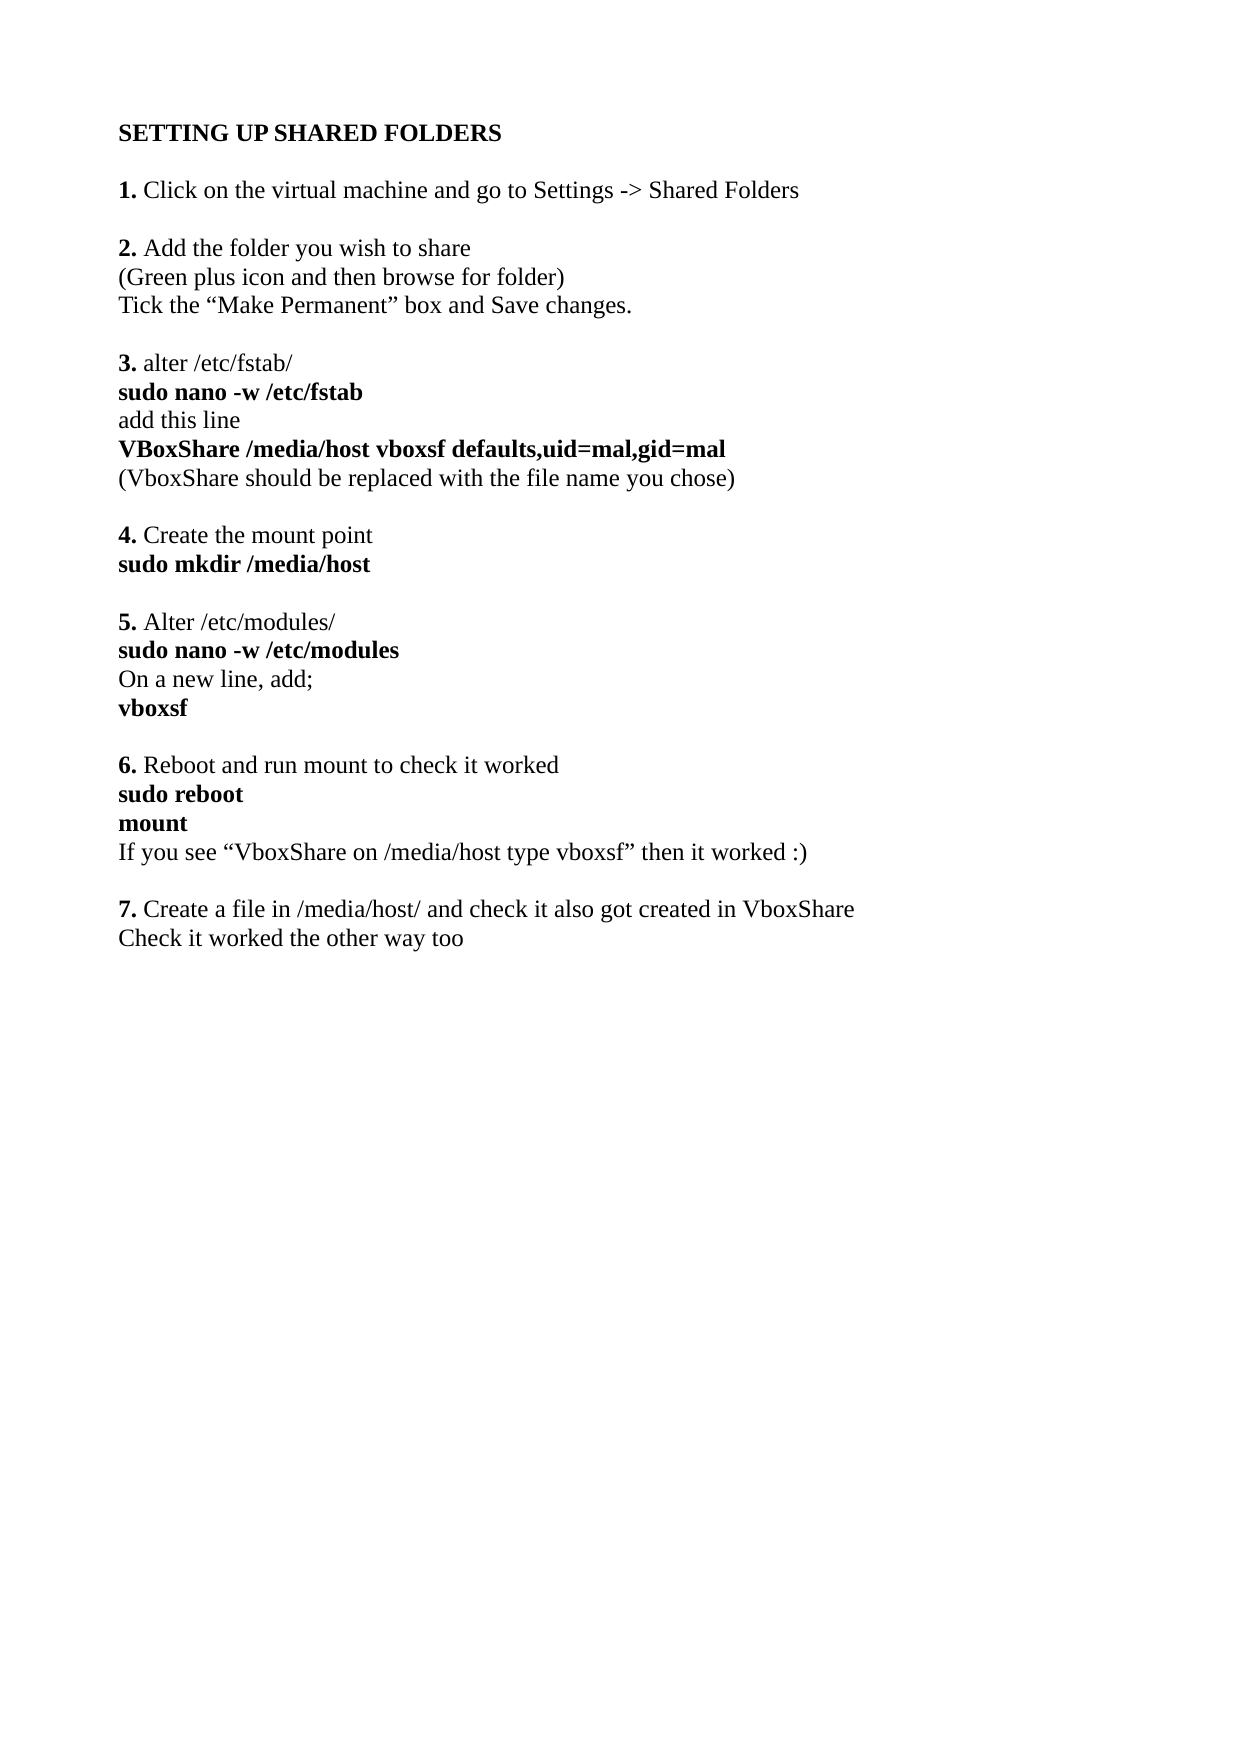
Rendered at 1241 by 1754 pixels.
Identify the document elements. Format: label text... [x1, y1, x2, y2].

text sudo reboot [118, 779, 1122, 808]
text mount [118, 808, 1122, 837]
text 4. Create the mount point [118, 521, 1122, 549]
text 6. Reboot and run mount to check it worked [118, 751, 1122, 779]
text VBoxShare /media/host vboxsf defaults,uid=mal,gid=mal [118, 434, 1122, 463]
text If you see “VboxShare on /media/host type vboxsf” then it worked :) [118, 837, 1122, 866]
text On a new line, add; [118, 664, 1122, 693]
text sudo nano -w /etc/fstab [118, 377, 1122, 406]
text sudo nano -w /etc/modules [118, 636, 1122, 664]
text 3. alter /etc/fstab/ [118, 348, 1122, 377]
text add this line [118, 406, 1122, 434]
text Check it worked the other way too [118, 923, 1122, 952]
text SETTING UP SHARED FOLDERS [118, 118, 1122, 147]
text 1. Click on the virtual machine and go to Settings -> Shared Folders [118, 176, 1122, 204]
text sudo mkdir /media/host [118, 549, 1122, 578]
text vboxsf [118, 693, 1122, 722]
text (VboxShare should be replaced with the file name you chose) [118, 463, 1122, 492]
text 5. Alter /etc/modules/ [118, 607, 1122, 636]
text 7. Create a file in /media/host/ and check it also got created in VboxShare [118, 894, 1122, 923]
text 2. Add the folder you wish to share (Green plus icon and then browse for folder) Tick the “Make Permanent” box and Save changes. [118, 233, 1122, 319]
